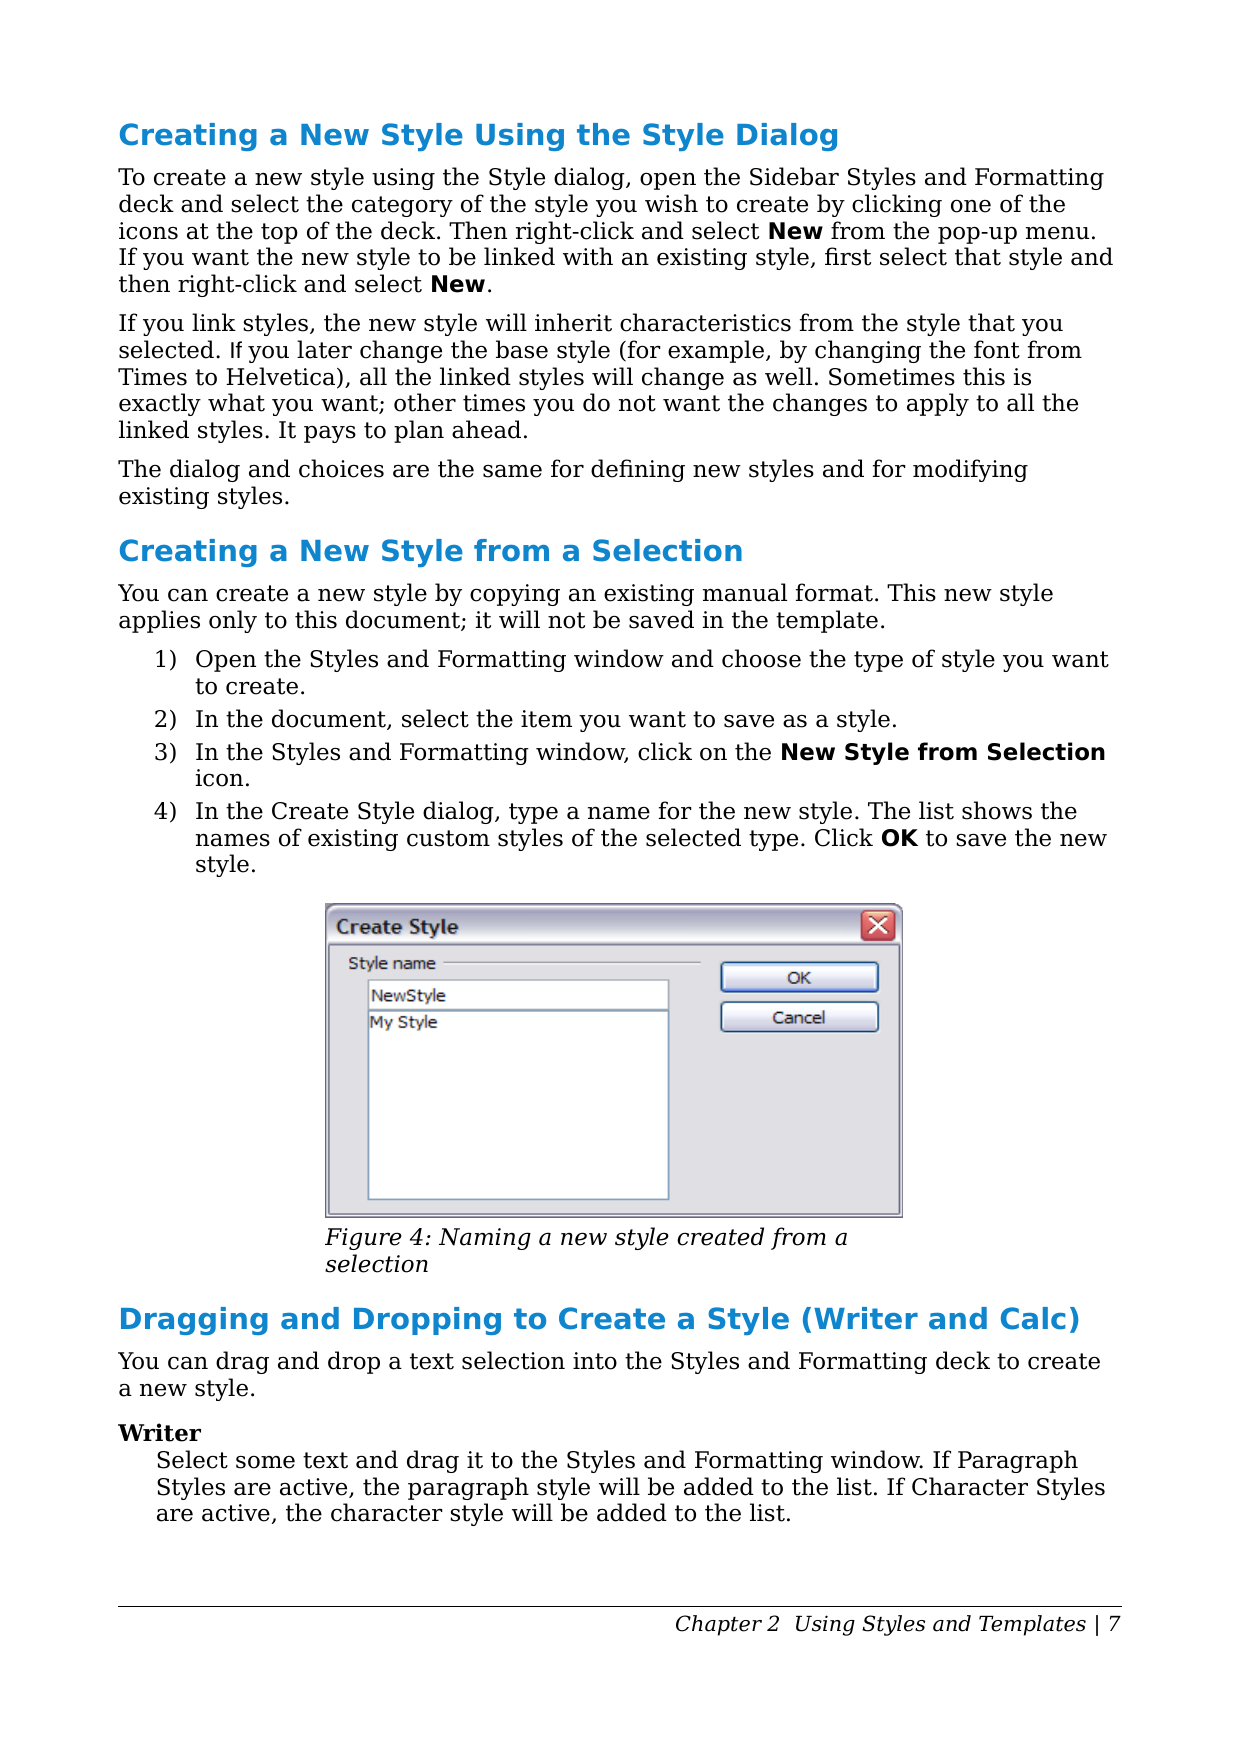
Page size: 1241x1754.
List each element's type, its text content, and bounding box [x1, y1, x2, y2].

text You can drag and drop a text selection into the Styles and Formatting deck to create a new style. [118, 1348, 1122, 1402]
text The dialog and choices are the same for defining new styles and for modifying existing styles. [118, 456, 1122, 510]
text To create a new style using the Style dialog, open the Sidebar Styles and Formatting deck and select the category of the style you wish to create by clicking one of the icons at the top of the deck. Then right-click and select New from the pop-up menu. If you want the new style to be linked with an existing style, first select that style and then right-click and select New. [118, 164, 1122, 298]
picture [325, 903, 903, 1218]
subtitle Creating a New Style from a Selection [118, 534, 1122, 568]
text You can create a new style by copying an existing manual format. This new style applies only to this document; it will not be saved in the template. [118, 580, 1122, 634]
list Open the Styles and Formatting window and choose the type of style you want to create. [177, 646, 1122, 699]
list In the Create Style dialog, type a name for the new style. The list shows the names of existing custom styles of the selected type. Click OK to save the new style. [177, 798, 1122, 878]
list In the Styles and Formatting window, click on the New Style from Selection icon. [177, 739, 1122, 792]
text Figure 4: Naming a new style created from a selection [325, 1224, 915, 1278]
text Select some text and drag it to the Styles and Formatting window. If Paragraph Styles are active, the paragraph style will be added to the list. If Character Styles are active, the character style will be added to the list. [156, 1447, 1122, 1527]
subtitle Creating a New Style Using the Style Dialog [118, 118, 1122, 152]
subtitle Dragging and Dropping to Create a Style (Writer and Calc) [118, 1302, 1122, 1336]
list In the document, select the item you want to save as a style. [177, 706, 1122, 732]
text Writer [118, 1420, 1122, 1447]
text If you link styles, the new style will inherit characteristics from the style that you selected. If you later change the base style (for example, by changing the font from Times to Helvetica), all the linked styles will change as well. Sometimes this is exactly what you want; other times you do not want the changes to apply to all the linked styles. It pays to plan ahead. [118, 310, 1122, 444]
